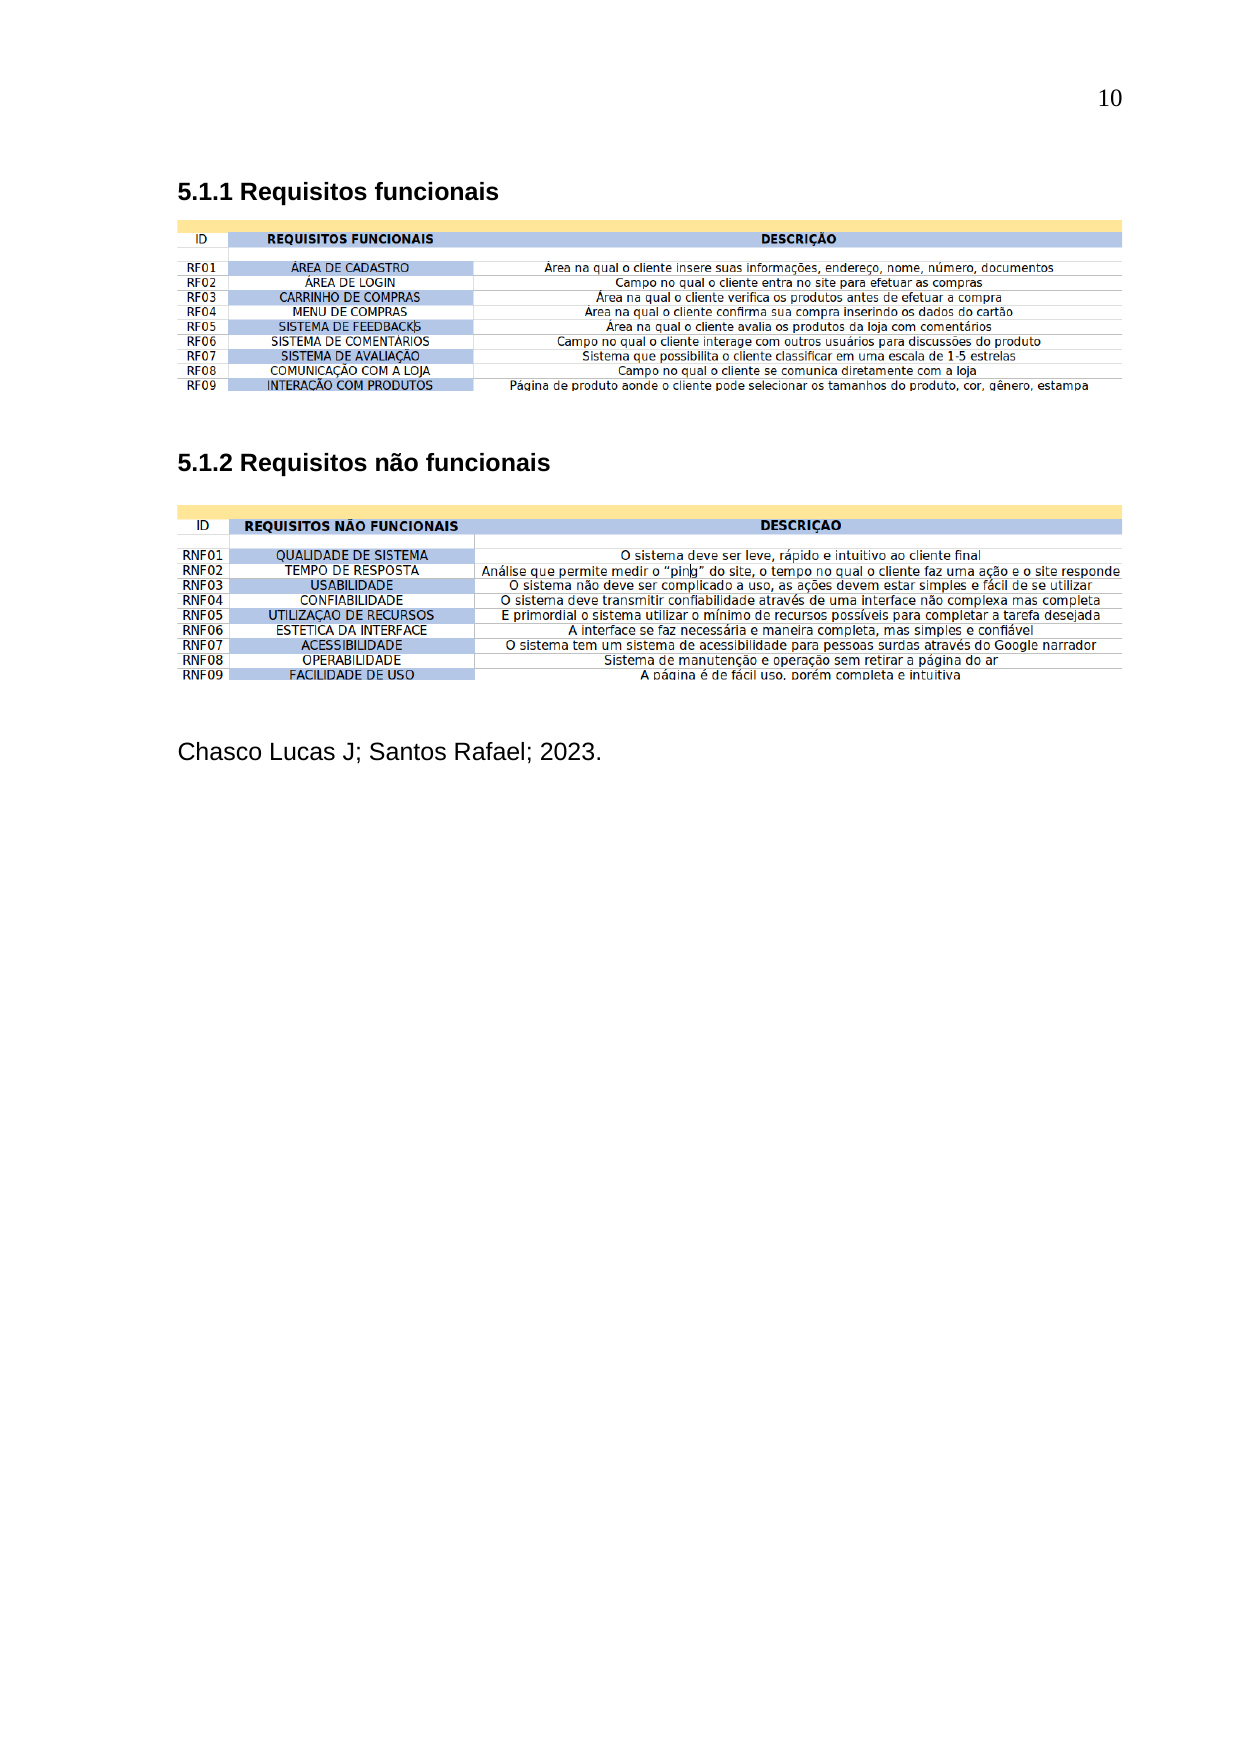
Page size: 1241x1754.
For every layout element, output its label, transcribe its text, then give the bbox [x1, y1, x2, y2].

subtitle 5.1.2 Requisitos não funcionais [177, 448, 1122, 477]
text Chasco Lucas J; Santos Rafael; 2023. [177, 737, 1122, 766]
subtitle 5.1.1 Requisitos funcionais [177, 177, 1122, 206]
picture [177, 220, 1123, 391]
picture [177, 505, 1123, 680]
